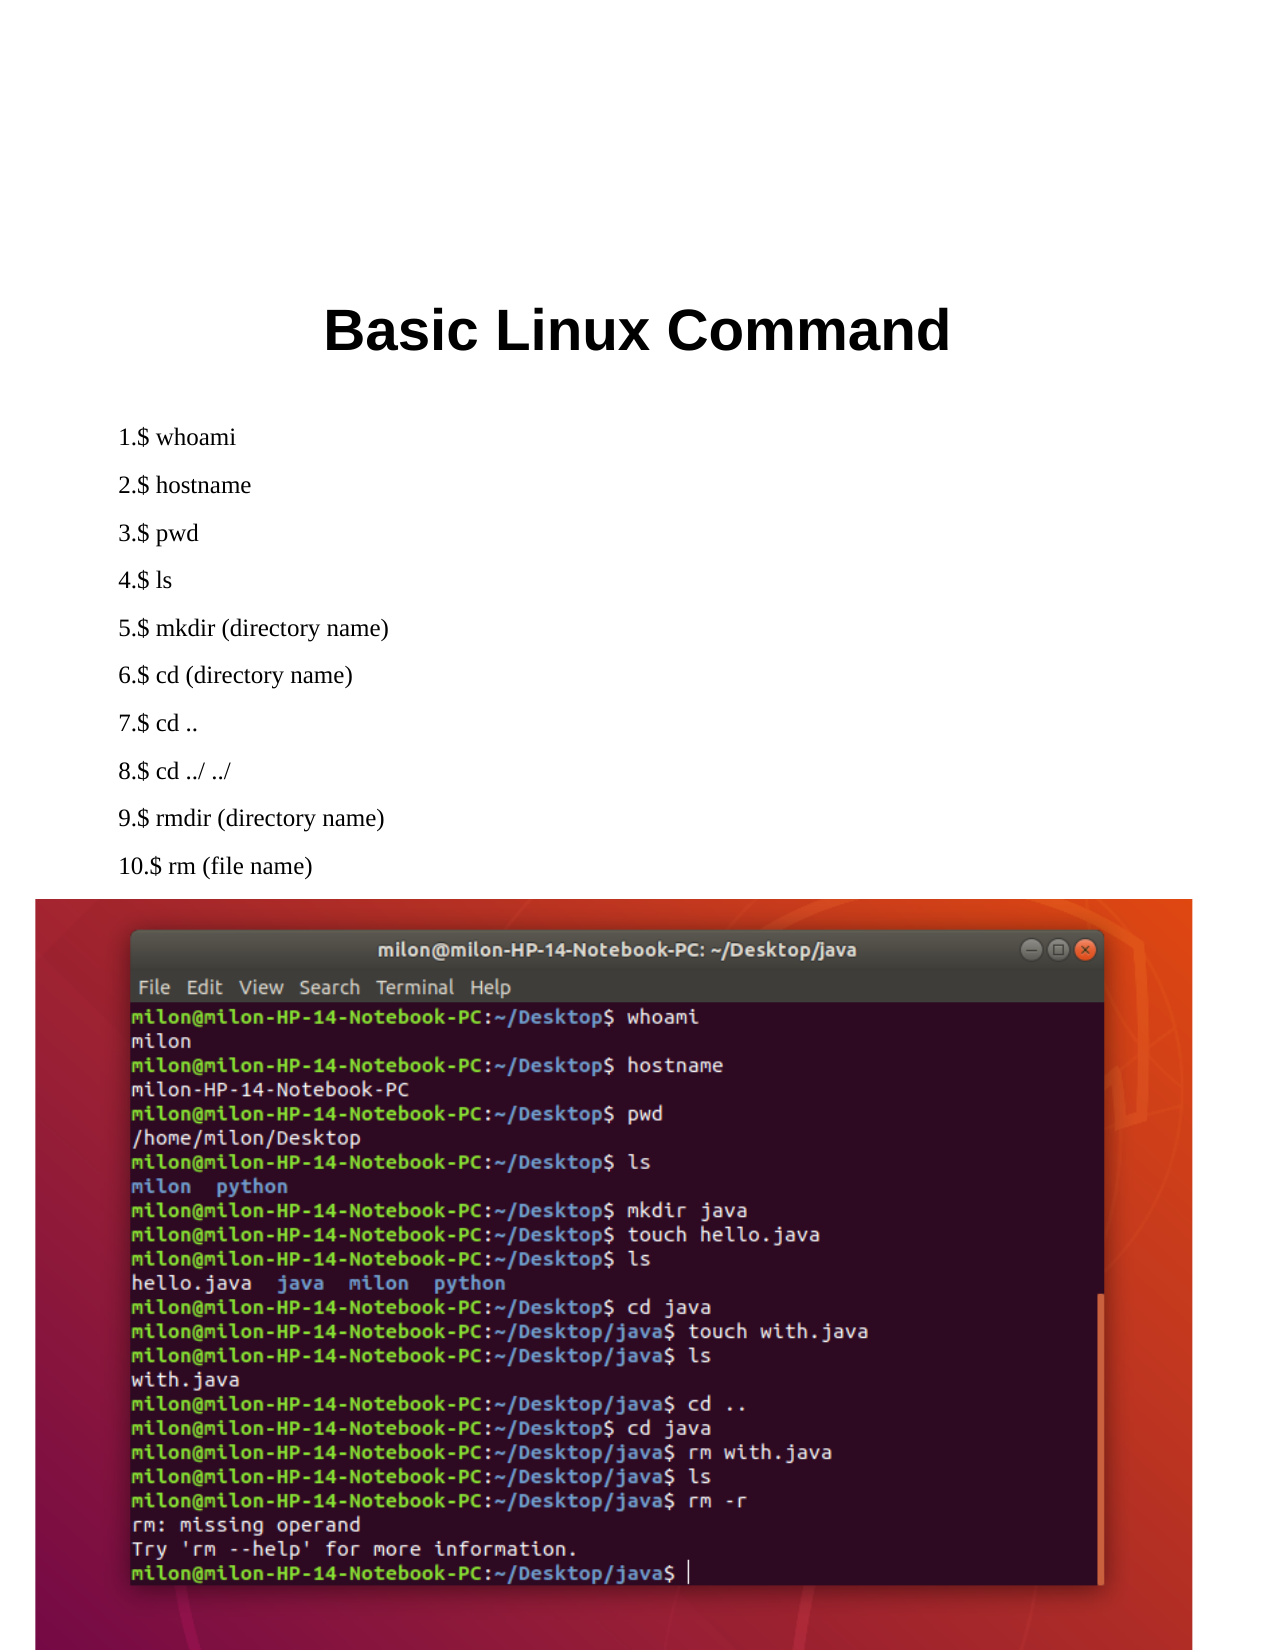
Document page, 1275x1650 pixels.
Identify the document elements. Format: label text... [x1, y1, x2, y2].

text 8.$ cd ../ ../ [118, 756, 1157, 784]
text 9.$ rmdir (directory name) [118, 803, 1157, 832]
text 3.$ pwd [118, 518, 1157, 546]
title Basic Linux Command [118, 295, 1157, 362]
text 10.$ rm (file name) [118, 851, 1157, 880]
text 5.$ mkdir (directory name) [118, 613, 1157, 642]
text 2.$ hostname [118, 470, 1157, 499]
text 4.$ ls [118, 565, 1157, 594]
text 1.$ whoami [118, 422, 1157, 451]
text 6.$ cd (directory name) [118, 661, 1157, 689]
text 7.$ cd .. [118, 708, 1157, 737]
